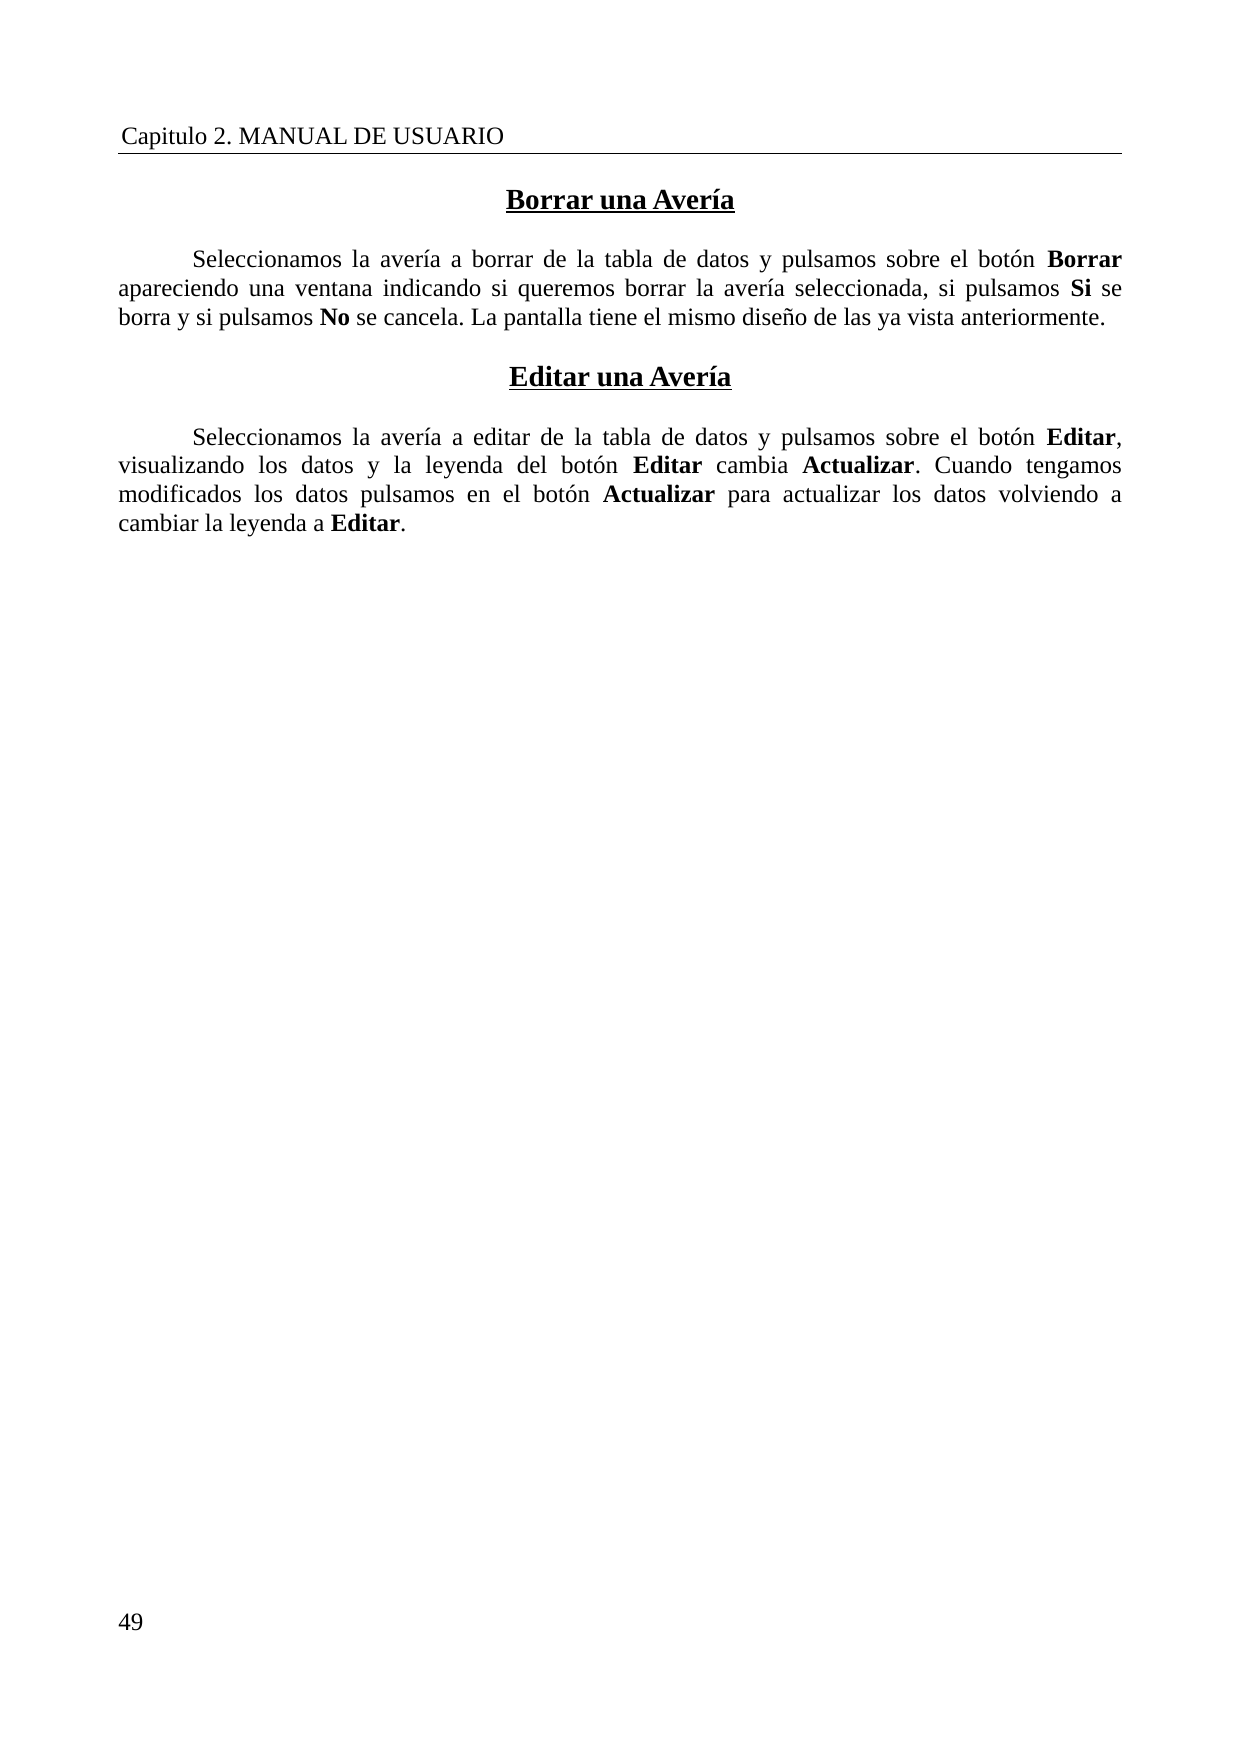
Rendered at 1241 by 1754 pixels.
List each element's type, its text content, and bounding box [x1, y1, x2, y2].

text Borrar una Avería [118, 182, 1122, 216]
text Seleccionamos la avería a borrar de la tabla de datos y pulsamos sobre el botón Borrar apareciendo una ventana indicando si queremos borrar la avería seleccionada, si pulsamos Si se borra y si pulsamos No se cancela. La pantalla tiene el mismo diseño de las ya vista anteriormente. [118, 244, 1122, 331]
text Seleccionamos la avería a editar de la tabla de datos y pulsamos sobre el botón Editar, visualizando los datos y la leyenda del botón Editar cambia Actualizar. Cuando tengamos modificados los datos pulsamos en el botón Actualizar para actualizar los datos volviendo a cambiar la leyenda a Editar. [118, 422, 1122, 537]
text Editar una Avería [118, 359, 1122, 393]
